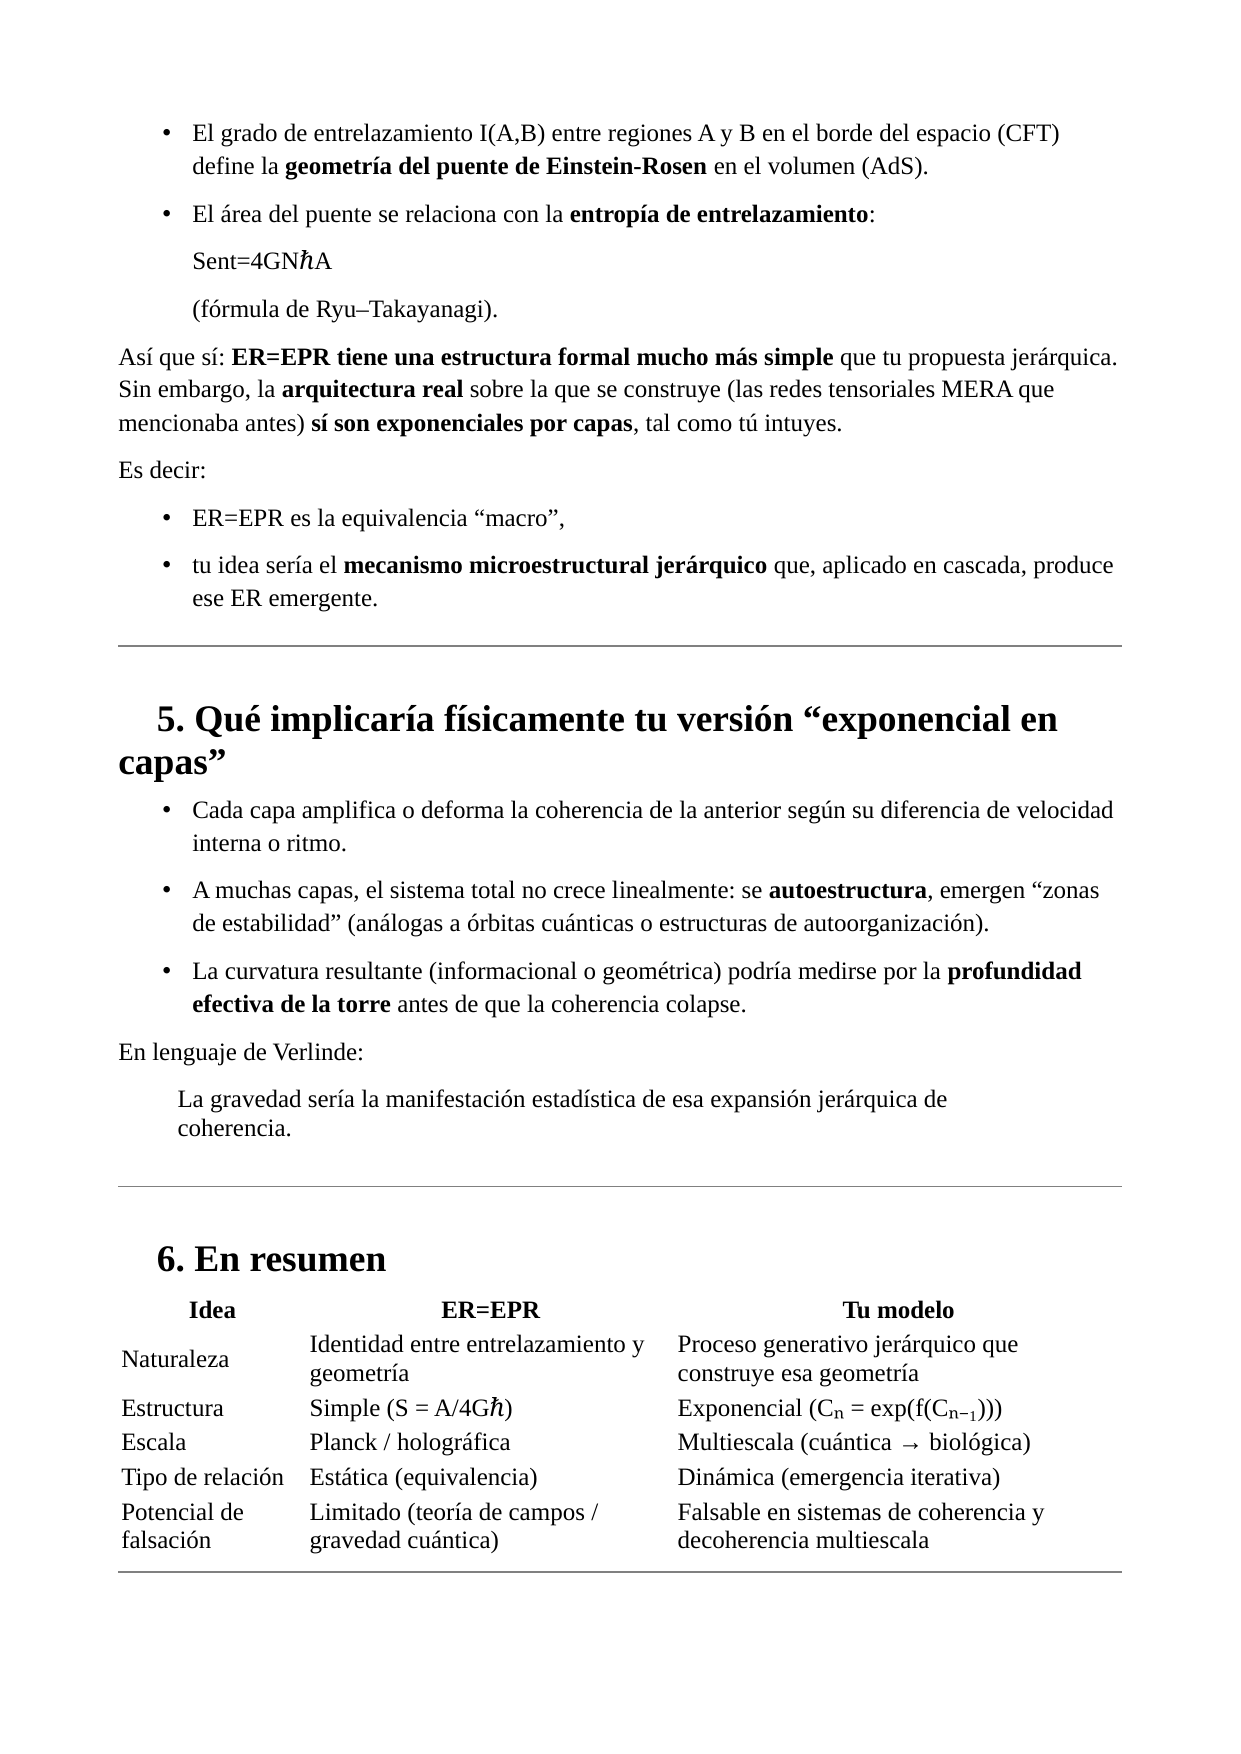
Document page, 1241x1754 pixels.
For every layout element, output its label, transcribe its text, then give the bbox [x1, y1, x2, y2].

table_cell Estática (equivalencia) [306, 1459, 674, 1494]
table_cell Naturaleza [118, 1327, 306, 1390]
text Así que sí: ER=EPR tiene una estructura formal mucho más simple que tu propuesta jerárquica. Sin embargo, la arquitectura real sobre la que se construye (las redes tensoriales MERA que mencionaba antes) sí son exponenciales por capas, tal como tú intuyes. [118, 342, 1122, 436]
list El área del puente se relaciona con la entropía de entrelazamiento: [162, 199, 1122, 227]
list La curvatura resultante (informacional o geométrica) podría medirse por la profundidad efectiva de la torre antes de que la coherencia colapse. [162, 956, 1122, 1018]
table_cell Potencial de falsación [118, 1494, 306, 1557]
table_cell Escala [118, 1425, 306, 1459]
table_cell Multiescala (cuántica → biológica) [675, 1425, 1122, 1459]
list ER=EPR es la equivalencia “macro”, [162, 503, 1122, 532]
list (fórmula de Ryu–Takayanagi). [162, 294, 1122, 323]
table_header Idea [118, 1292, 306, 1327]
list A muchas capas, el sistema total no crece linealmente: se autoestructura, emergen “zonas de estabilidad” (análogas a órbitas cuánticas o estructuras de autoorganización). [162, 876, 1122, 937]
text Es decir: [118, 455, 1122, 484]
table_cell Estructura [118, 1390, 306, 1424]
subtitle 🧮 5. Qué implicaría físicamente tu versión “exponencial en capas” [118, 696, 1122, 782]
table_cell Proceso generativo jerárquico que construye esa geometría [675, 1327, 1122, 1390]
table_header Tu modelo [675, 1292, 1122, 1327]
subtitle ✨ 6. En resumen [118, 1236, 1122, 1279]
list Sent​=4GN​ℏA​ [162, 246, 1122, 275]
table_cell Exponencial (Cₙ = exp(f(Cₙ₋₁))) [675, 1390, 1122, 1424]
table_cell Falsable en sistemas de coherencia y decoherencia multiescala [675, 1494, 1122, 1557]
table_cell Identidad entre entrelazamiento y geometría [306, 1327, 674, 1390]
table_cell Tipo de relación [118, 1459, 306, 1494]
list Cada capa amplifica o deforma la coherencia de la anterior según su diferencia de velocidad interna o ritmo. [162, 795, 1122, 857]
text En lenguaje de Verlinde: [118, 1037, 1122, 1066]
table_header ER=EPR [306, 1292, 674, 1327]
table_cell Limitado (teoría de campos / gravedad cuántica) [306, 1494, 674, 1557]
table_cell Dinámica (emergencia iterativa) [675, 1459, 1122, 1494]
table_cell Planck / holográfica [306, 1425, 674, 1459]
list tu idea sería el mecanismo microestructural jerárquico que, aplicado en cascada, produce ese ER emergente. [162, 550, 1122, 612]
text La gravedad sería la manifestación estadística de esa expansión jerárquica de coherencia. [177, 1084, 1063, 1142]
list El grado de entrelazamiento I(A,B) entre regiones A y B en el borde del espacio (CFT) define la geometría del puente de Einstein-Rosen en el volumen (AdS). [162, 118, 1122, 180]
table_cell Simple (S = A/4Gℏ) [306, 1390, 674, 1424]
